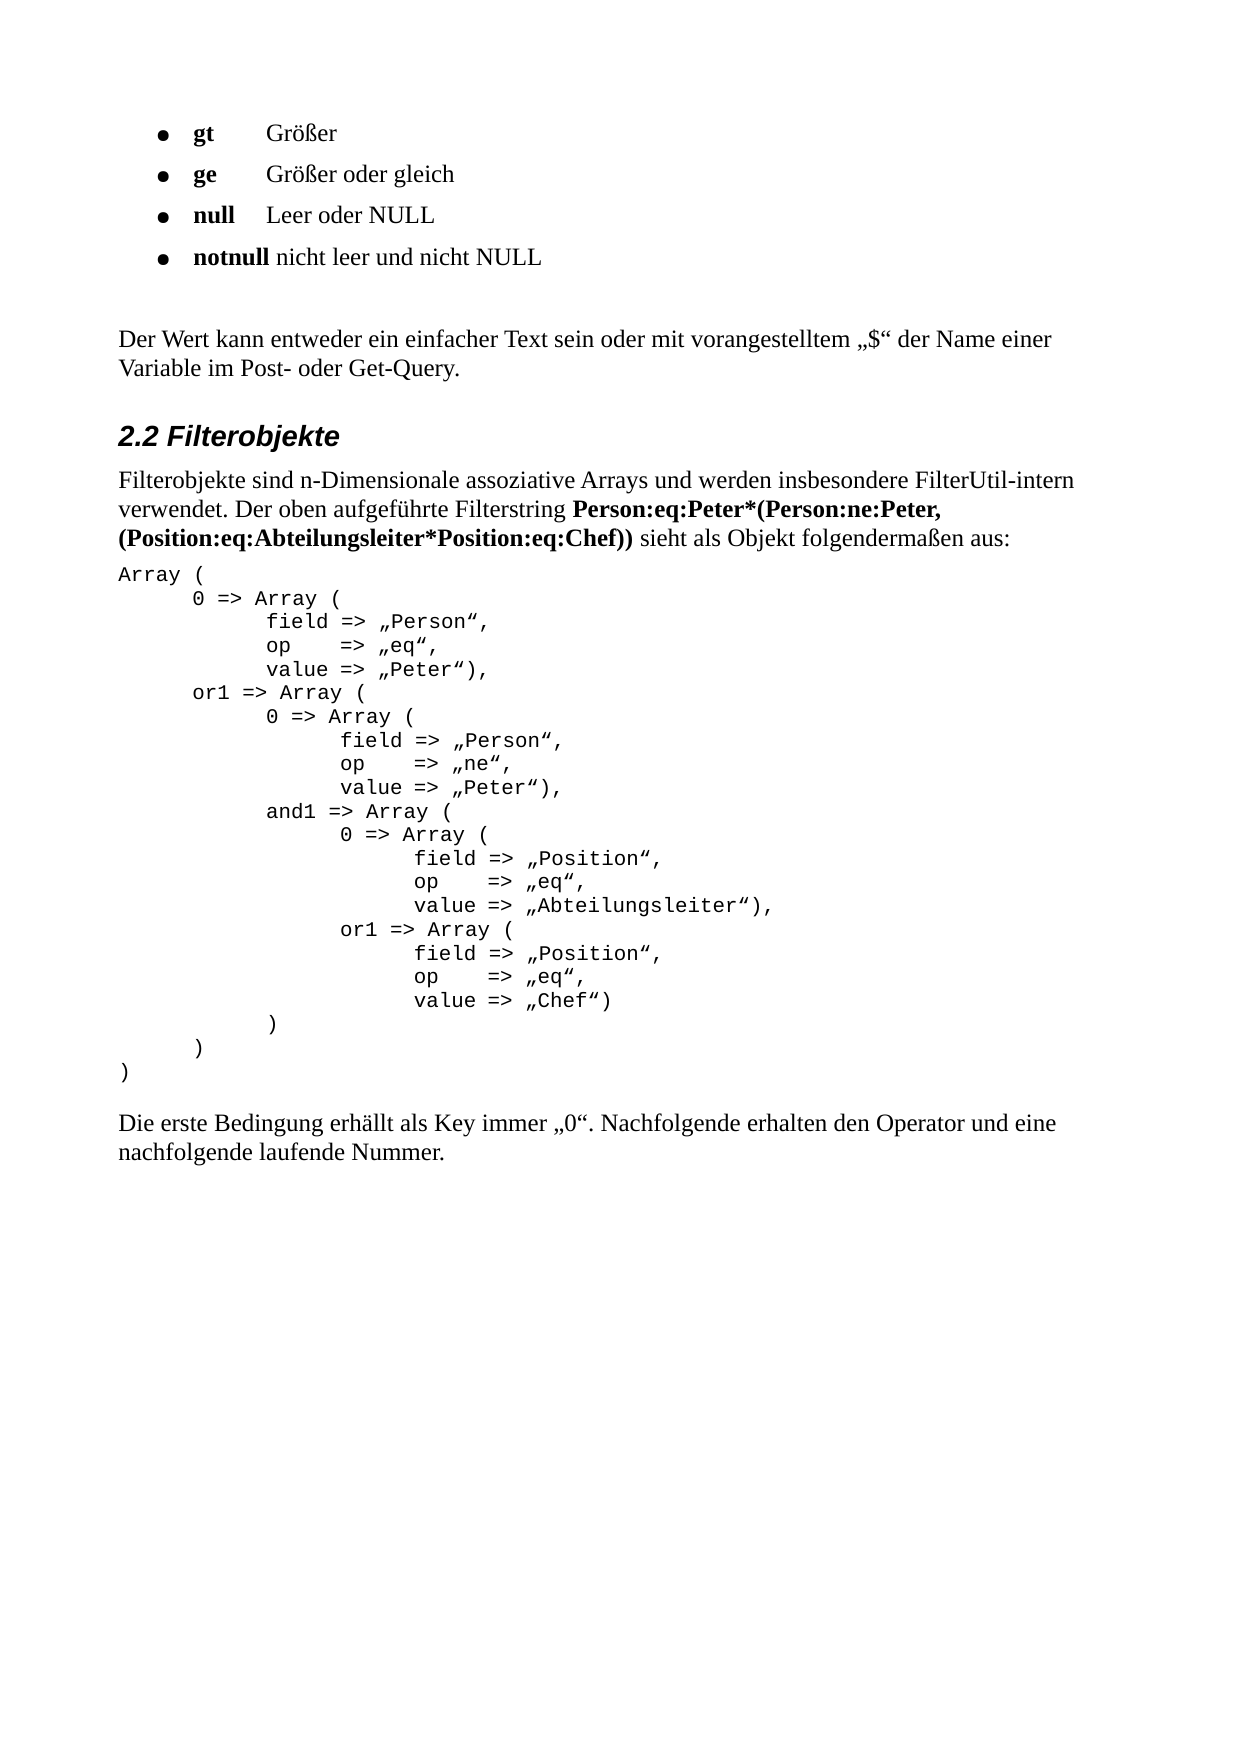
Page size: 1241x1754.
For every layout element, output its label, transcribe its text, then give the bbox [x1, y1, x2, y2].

text field => „Person“, [118, 611, 1122, 635]
text Array ( [118, 564, 1122, 588]
text 0 => Array ( [118, 588, 1122, 611]
text Der Wert kann entweder ein einfacher Text sein oder mit vorangestelltem „$“ der Name einer Variable im Post- oder Get-Query. [118, 324, 1122, 382]
text field => „Person“, [118, 730, 1122, 753]
text op => „eq“, [118, 635, 1122, 659]
list notnull nicht leer und nicht NULL [156, 242, 1122, 271]
text ) [118, 1013, 1122, 1037]
text and1 => Array ( [118, 801, 1122, 824]
text op => „eq“, [118, 966, 1122, 990]
text op => „ne“, [118, 753, 1122, 777]
text value => „Abteilungsleiter“), [118, 895, 1122, 919]
subtitle 2.2 Filterobjekte [118, 419, 1122, 453]
list gt Größer [156, 118, 1122, 147]
text field => „Position“, [118, 848, 1122, 872]
text 0 => Array ( [118, 824, 1122, 848]
text ) [118, 1037, 1122, 1061]
list ge Größer oder gleich [156, 159, 1122, 188]
text 0 => Array ( [118, 706, 1122, 730]
text value => „Chef“) [118, 990, 1122, 1013]
text Filterobjekte sind n-Dimensionale assoziative Arrays und werden insbesondere FilterUtil-intern verwendet. Der oben aufgeführte Filterstring Person:eq:Peter*(Person:ne:Peter,(Position:eq:Abteilungsleiter*Position:eq:Chef)) sieht als Objekt folgendermaßen aus: [118, 465, 1122, 552]
text Die erste Bedingung erhällt als Key immer „0“. Nachfolgende erhalten den Operator und eine nachfolgende laufende Nummer. [118, 1108, 1122, 1166]
text field => „Position“, [118, 942, 1122, 966]
text or1 => Array ( [118, 919, 1122, 942]
text value => „Peter“), [118, 777, 1122, 801]
list null Leer oder NULL [156, 201, 1122, 229]
text op => „eq“, [118, 872, 1122, 895]
text value => „Peter“), [118, 659, 1122, 682]
text or1 => Array ( [118, 682, 1122, 706]
text ) [118, 1061, 1122, 1084]
